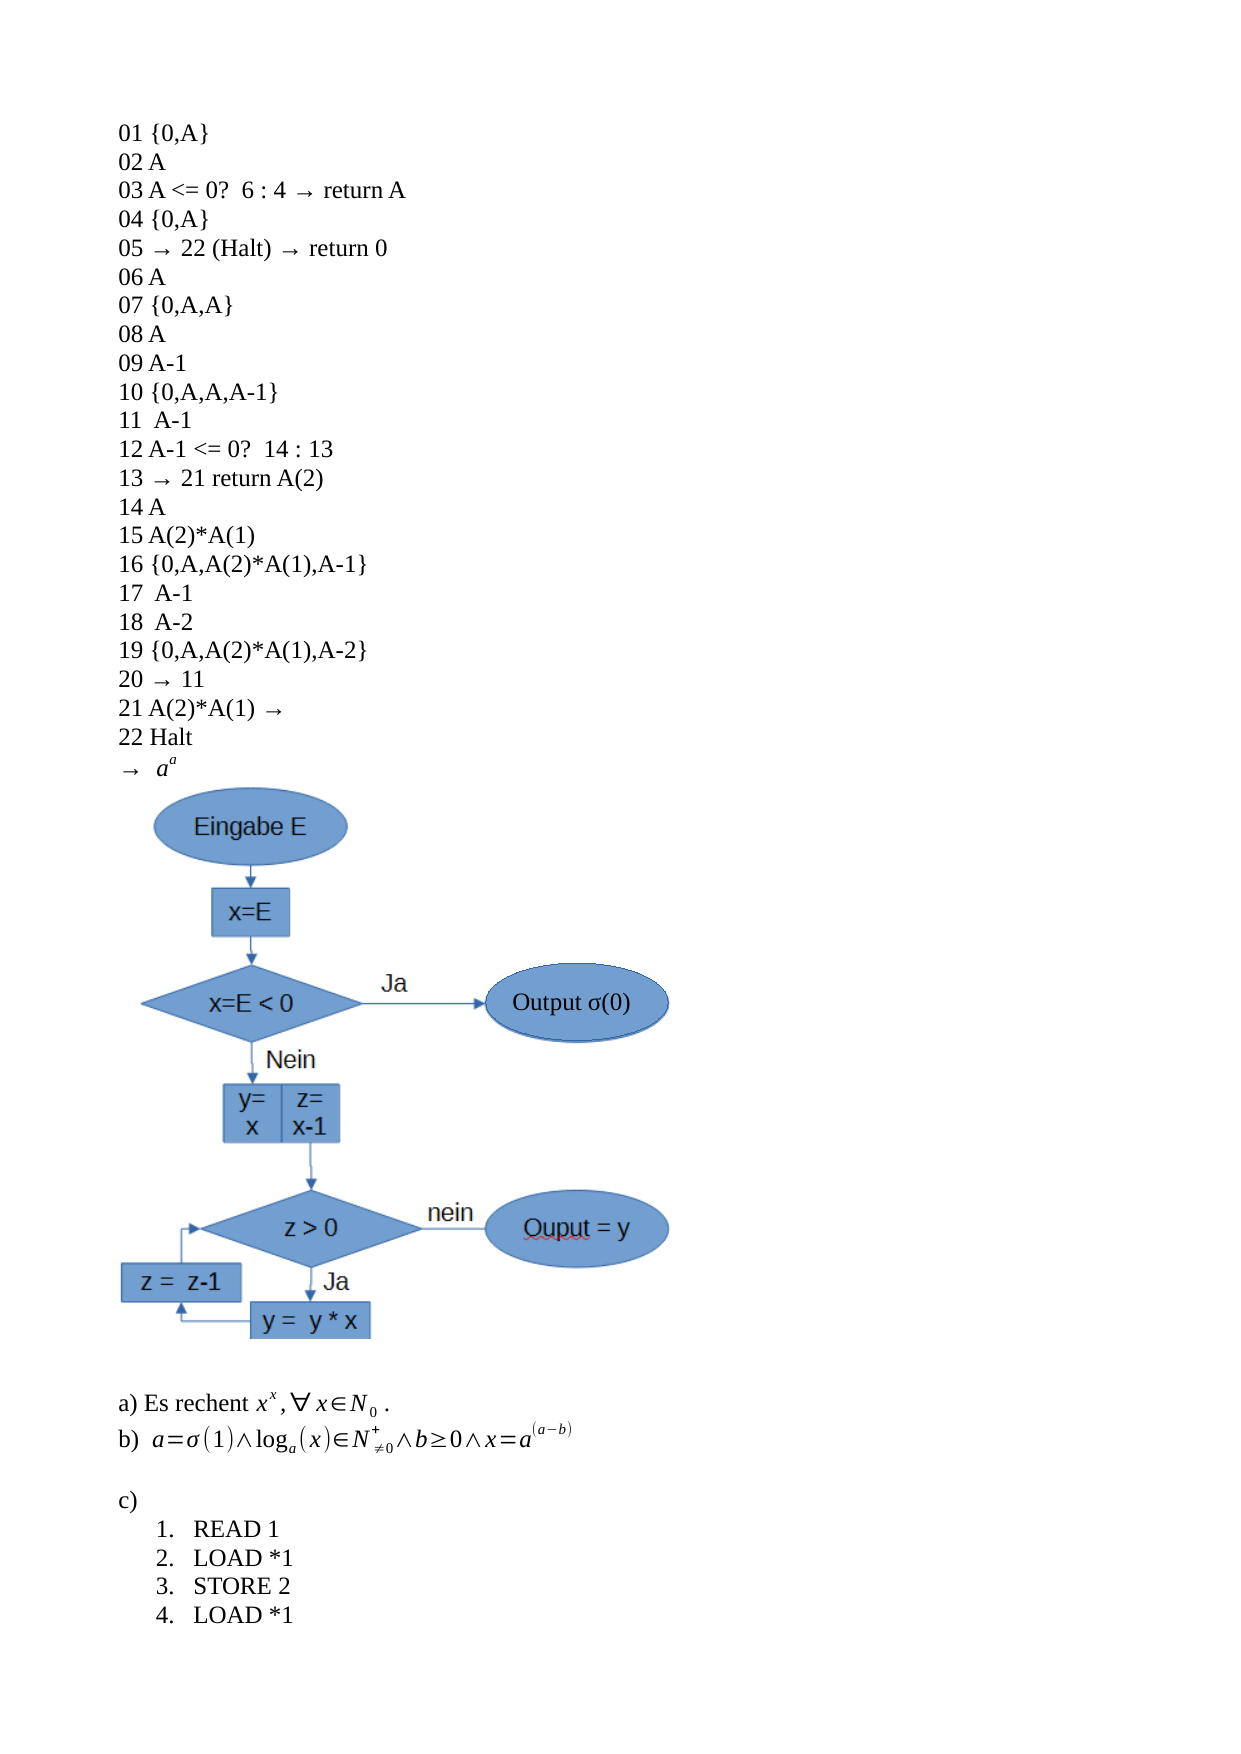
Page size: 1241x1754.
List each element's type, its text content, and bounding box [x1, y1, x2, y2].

list LOAD *1 [156, 1543, 1122, 1571]
text 11 A-1 [118, 406, 1122, 434]
text 22 Halt [118, 722, 1122, 751]
text 05 → 22 (Halt) → return 0 [118, 233, 1122, 262]
list READ 1 [156, 1514, 1122, 1543]
text 13 → 21 return A(2) [118, 463, 1122, 492]
text 21 A(2)*A(1) → [118, 693, 1122, 722]
text 19 {0,A,A(2)*A(1),A-2} [118, 636, 1122, 664]
text 08 A [118, 319, 1122, 348]
text 12 A-1 <= 0? 14 : 13 [118, 434, 1122, 463]
list LOAD *1 [156, 1600, 1122, 1629]
text a) Es rechent . [118, 1386, 1122, 1421]
text 15 A(2)*A(1) [118, 521, 1122, 549]
text 10 {0,A,A,A-1} [118, 377, 1122, 406]
text 07 {0,A,A} [118, 291, 1122, 319]
text 18 A-2 [118, 607, 1122, 636]
text → [118, 751, 1122, 782]
text 17 A-1 [118, 578, 1122, 607]
text 14 A [118, 492, 1122, 521]
text 09 A-1 [118, 348, 1122, 377]
list STORE 2 [156, 1571, 1122, 1600]
text c) [118, 1485, 1122, 1514]
text b) [118, 1421, 1122, 1456]
text 16 {0,A,A(2)*A(1),A-1} [118, 549, 1122, 578]
text 06 A [118, 262, 1122, 291]
text 04 {0,A} [118, 204, 1122, 233]
text 01 {0,A} [118, 118, 1122, 147]
picture [117, 785, 674, 1339]
text 20 → 11 [118, 664, 1122, 693]
text 02 A [118, 147, 1122, 176]
text 03 A <= 0? 6 : 4 → return A [118, 176, 1122, 204]
